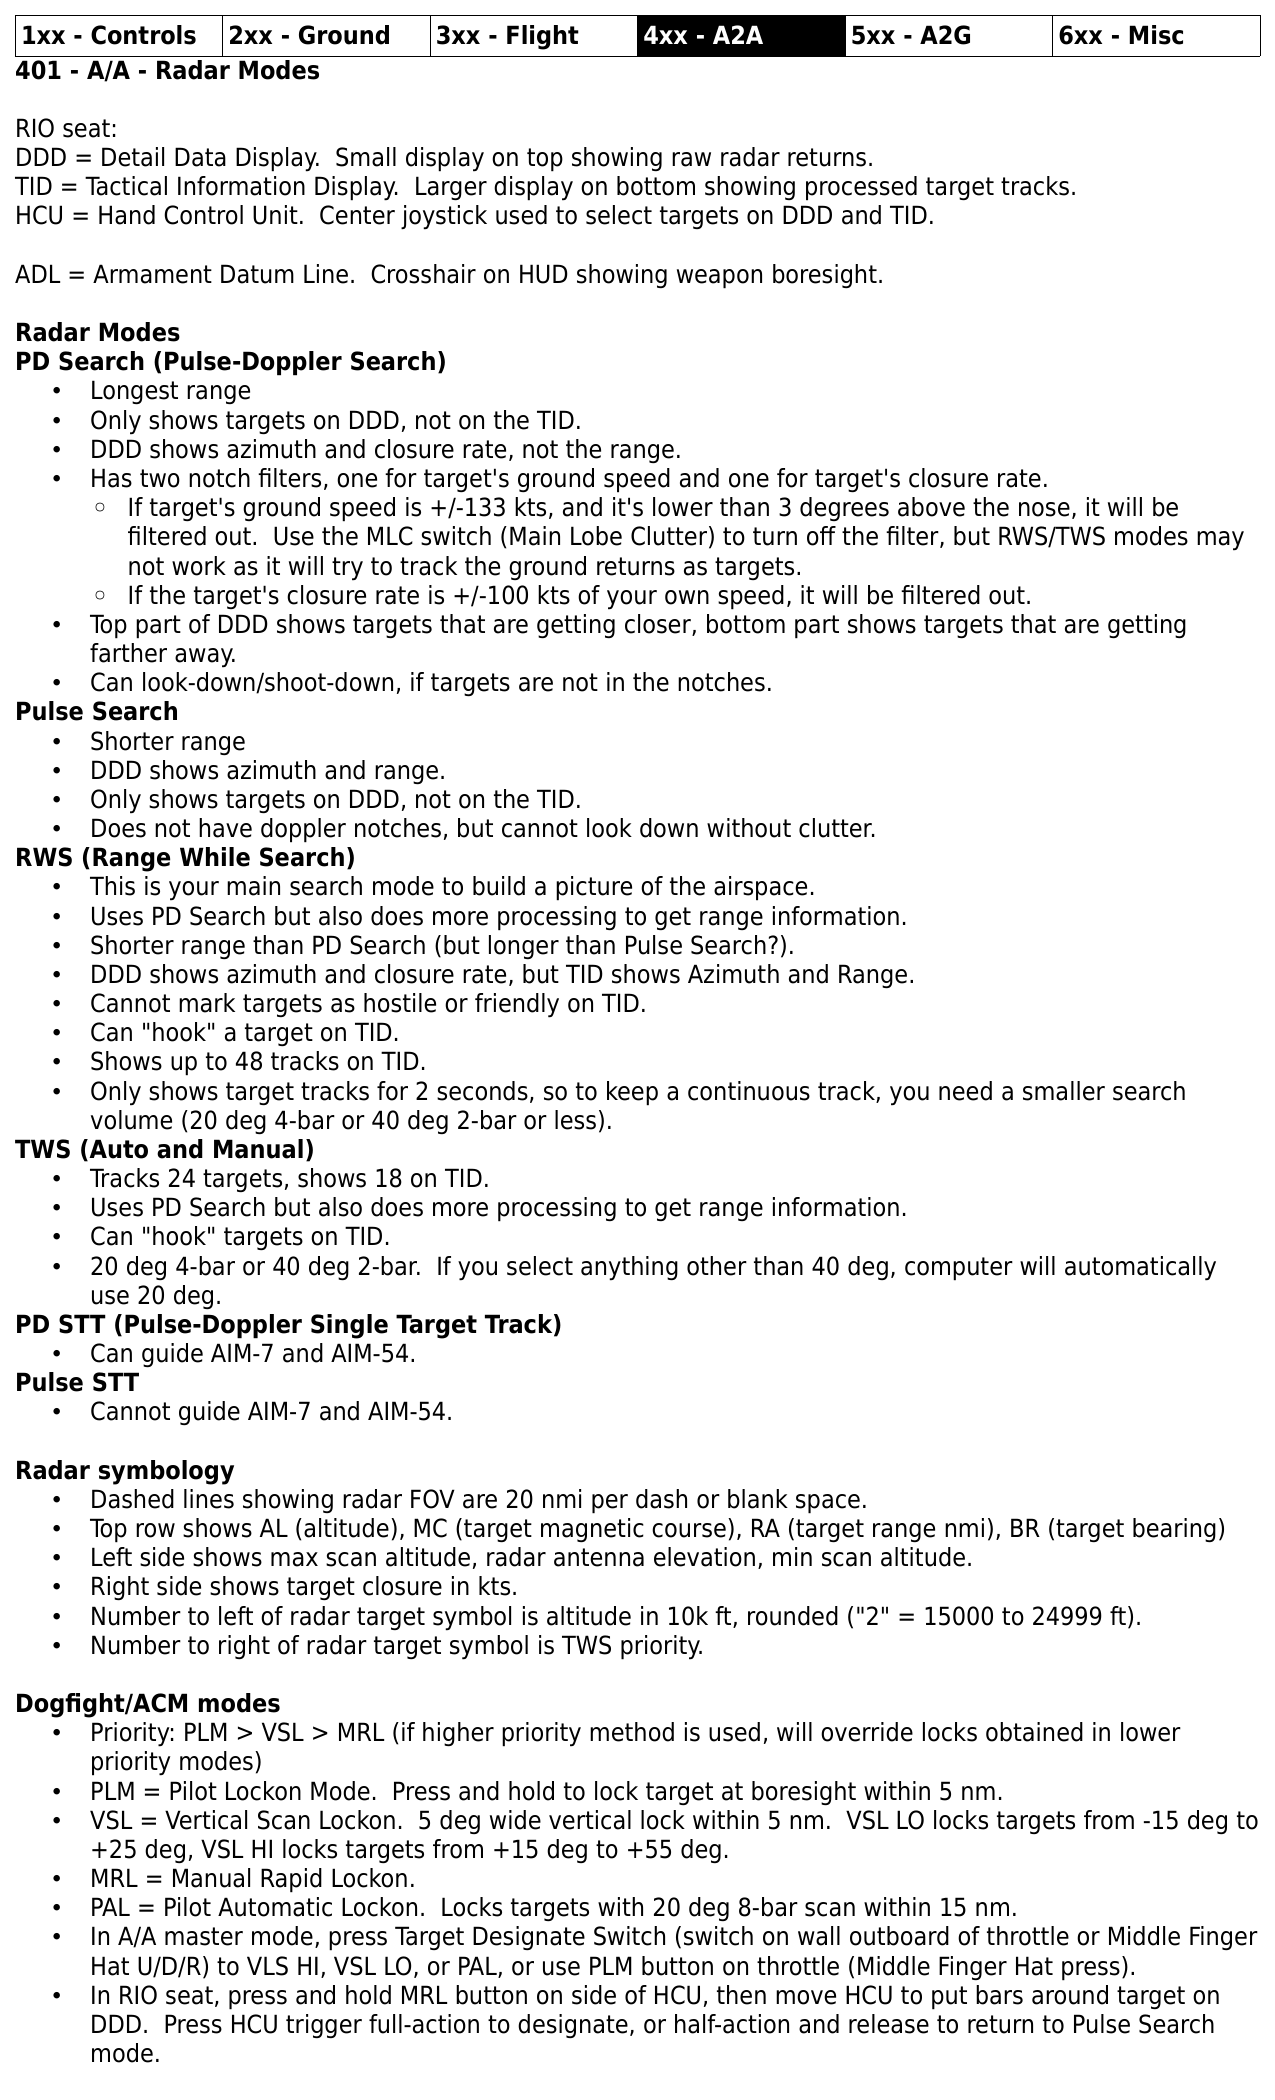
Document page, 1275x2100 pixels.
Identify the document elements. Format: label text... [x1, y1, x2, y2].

text RIO seat: [15, 114, 1260, 143]
list Can "hook" targets on TID. [52, 1222, 1260, 1252]
list VSL = Vertical Scan Lockon. 5 deg wide vertical lock within 5 nm. VSL LO locks targets from -15 deg to +25 deg, VSL HI locks targets from +15 deg to +55 deg. [52, 1806, 1260, 1864]
text TWS (Auto and Manual) [15, 1135, 1260, 1164]
table_header 3xx - Flight [431, 16, 637, 56]
table_header 4xx - A2A [638, 16, 845, 56]
table_header 6xx - Misc [1053, 16, 1260, 56]
list Can guide AIM-7 and AIM-54. [52, 1339, 1260, 1368]
list DDD shows azimuth and range. [52, 756, 1260, 785]
list Can look-down/shoot-down, if targets are not in the notches. [52, 668, 1260, 697]
text Dogfight/ACM modes [15, 1689, 1260, 1718]
list Top part of DDD shows targets that are getting closer, bottom part shows targets that are getting farther away. [52, 610, 1260, 668]
list Top row shows AL (altitude), MC (target magnetic course), RA (target range nmi), BR (target bearing) [52, 1514, 1260, 1543]
list Has two notch filters, one for target's ground speed and one for target's closure rate. [52, 464, 1260, 493]
list 20 deg 4-bar or 40 deg 2-bar. If you select anything other than 40 deg, computer will automatically use 20 deg. [52, 1252, 1260, 1310]
list Number to right of radar target symbol is TWS priority. [52, 1631, 1260, 1660]
list MRL = Manual Rapid Lockon. [52, 1864, 1260, 1893]
list Left side shows max scan altitude, radar antenna elevation, min scan altitude. [52, 1543, 1260, 1572]
list Only shows target tracks for 2 seconds, so to keep a continuous track, you need a smaller search volume (20 deg 4-bar or 40 deg 2-bar or less). [52, 1077, 1260, 1135]
text PD Search (Pulse-Doppler Search) [15, 347, 1260, 377]
text RWS (Range While Search) [15, 843, 1260, 872]
list If target's ground speed is +/-133 kts, and it's lower than 3 degrees above the nose, it will be filtered out. Use the MLC switch (Main Lobe Clutter) to turn off the filter, but RWS/TWS modes may not work as it will try to track the ground returns as targets. [90, 493, 1260, 581]
list Dashed lines showing radar FOV are 20 nmi per dash or blank space. [52, 1485, 1260, 1514]
text HCU = Hand Control Unit. Center joystick used to select targets on DDD and TID. [15, 202, 1260, 231]
list This is your main search mode to build a picture of the airspace. [52, 872, 1260, 902]
list Uses PD Search but also does more processing to get range information. [52, 1193, 1260, 1222]
list Right side shows target closure in kts. [52, 1572, 1260, 1602]
list Cannot guide AIM-7 and AIM-54. [52, 1397, 1260, 1427]
list Only shows targets on DDD, not on the TID. [52, 406, 1260, 435]
list Tracks 24 targets, shows 18 on TID. [52, 1164, 1260, 1193]
list Can "hook" a target on TID. [52, 1018, 1260, 1047]
table_header 2xx - Ground [223, 16, 430, 56]
list If the target's closure rate is +/-100 kts of your own speed, it will be filtered out. [90, 581, 1260, 610]
list Number to left of radar target symbol is altitude in 10k ft, rounded ("2" = 15000 to 24999 ft). [52, 1602, 1260, 1631]
list Priority: PLM > VSL > MRL (if higher priority method is used, will override locks obtained in lower priority modes) [52, 1718, 1260, 1777]
list Longest range [52, 377, 1260, 406]
list In RIO seat, press and hold MRL button on side of HCU, then move HCU to put bars around target on DDD. Press HCU trigger full-action to designate, or half-action and release to return to Pulse Search mode. [52, 1981, 1260, 2068]
list Does not have doppler notches, but cannot look down without clutter. [52, 814, 1260, 843]
table_header 5xx - A2G [846, 16, 1052, 56]
text ADL = Armament Datum Line. Crosshair on HUD showing weapon boresight. [15, 260, 1260, 289]
list Shorter range [52, 727, 1260, 756]
text 401 - A/A - Radar Modes [15, 57, 1260, 85]
list Uses PD Search but also does more processing to get range information. [52, 902, 1260, 931]
table_header 1xx - Controls [16, 16, 222, 56]
list Only shows targets on DDD, not on the TID. [52, 785, 1260, 814]
text Pulse STT [15, 1368, 1260, 1397]
list PAL = Pilot Automatic Lockon. Locks targets with 20 deg 8-bar scan within 15 nm. [52, 1893, 1260, 1922]
list DDD shows azimuth and closure rate, but TID shows Azimuth and Range. [52, 960, 1260, 989]
list DDD shows azimuth and closure rate, not the range. [52, 435, 1260, 464]
text PD STT (Pulse-Doppler Single Target Track) [15, 1310, 1260, 1339]
text DDD = Detail Data Display. Small display on top showing raw radar returns. [15, 143, 1260, 172]
list Shorter range than PD Search (but longer than Pulse Search?). [52, 931, 1260, 960]
list Cannot mark targets as hostile or friendly on TID. [52, 989, 1260, 1018]
list PLM = Pilot Lockon Mode. Press and hold to lock target at boresight within 5 nm. [52, 1777, 1260, 1806]
text Pulse Search [15, 697, 1260, 727]
list Shows up to 48 tracks on TID. [52, 1047, 1260, 1077]
text Radar Modes [15, 318, 1260, 347]
text TID = Tactical Information Display. Larger display on bottom showing processed target tracks. [15, 172, 1260, 202]
list In A/A master mode, press Target Designate Switch (switch on wall outboard of throttle or Middle Finger Hat U/D/R) to VLS HI, VSL LO, or PAL, or use PLM button on throttle (Middle Finger Hat press). [52, 1922, 1260, 1981]
text Radar symbology [15, 1456, 1260, 1485]
